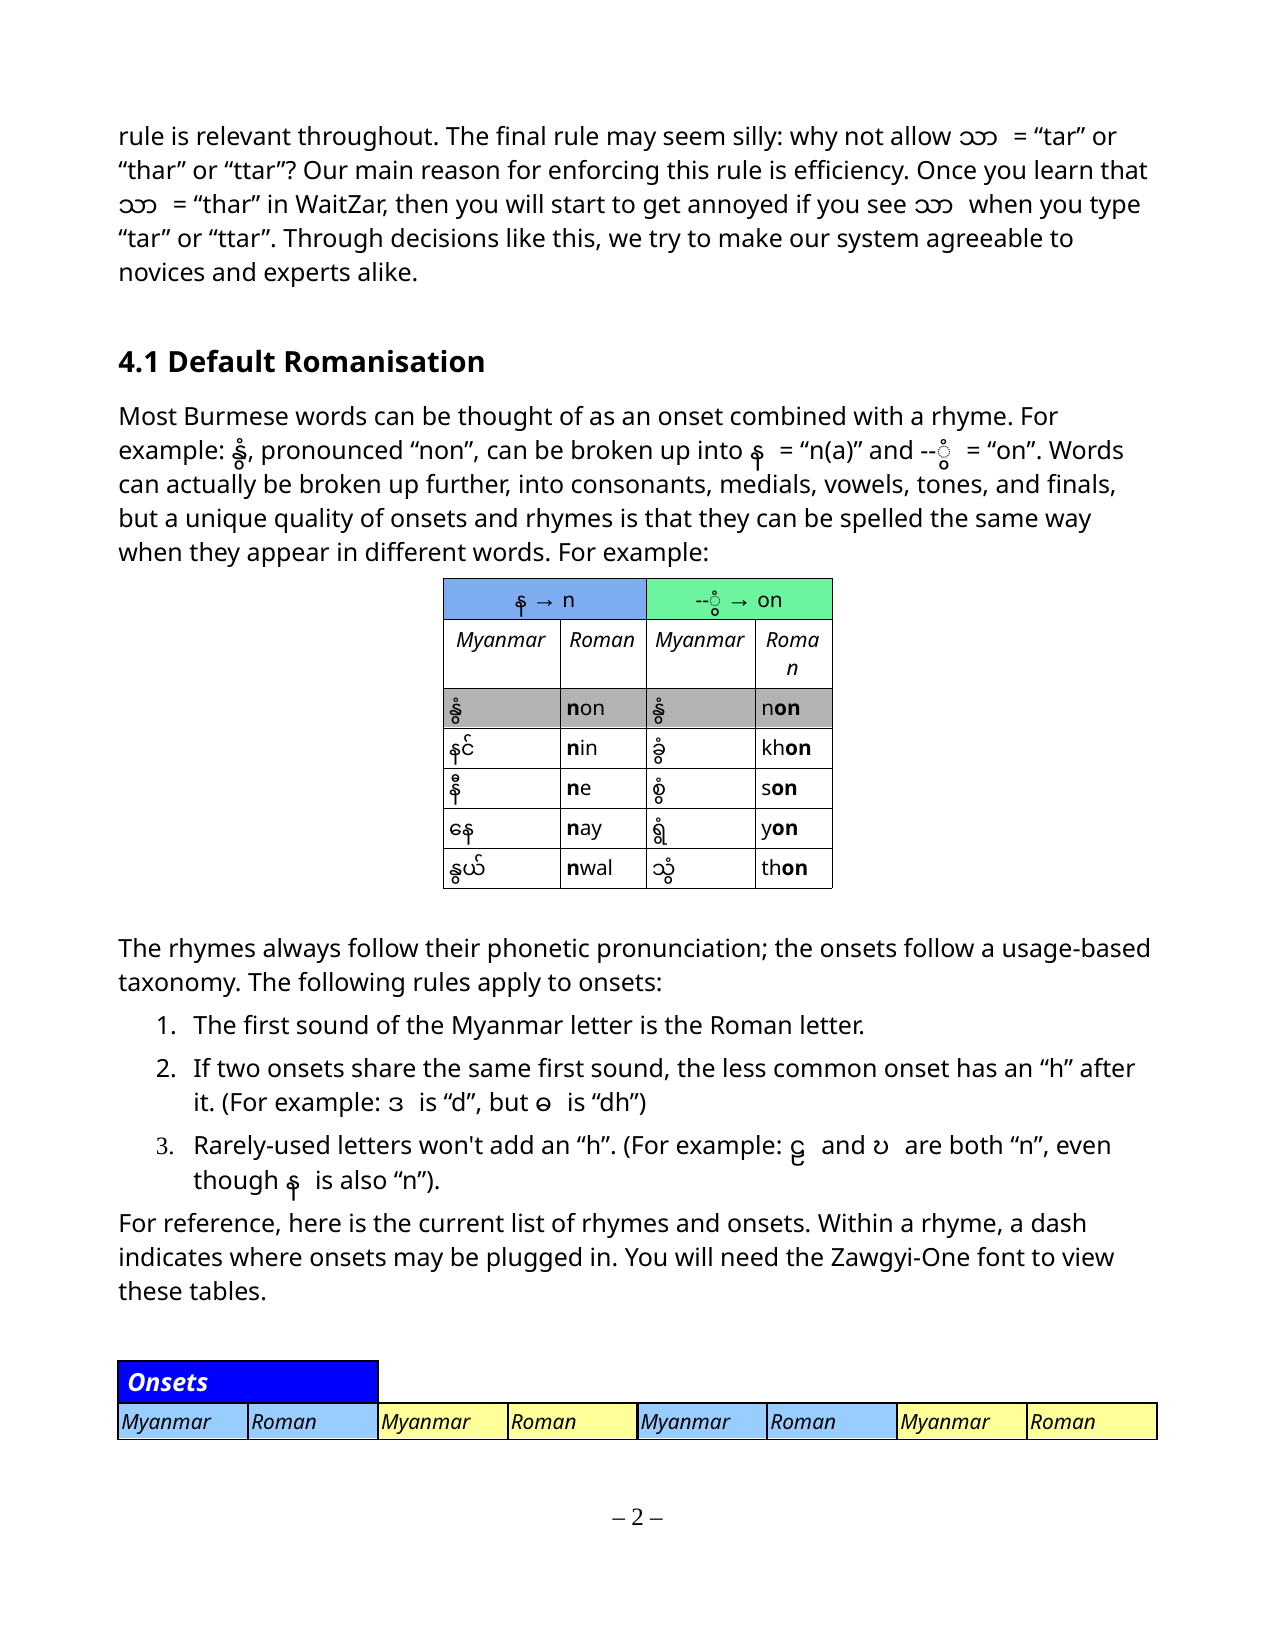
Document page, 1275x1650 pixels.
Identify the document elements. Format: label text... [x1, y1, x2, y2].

table_cell Roman [1028, 1404, 1156, 1438]
table_cell nwal [561, 849, 646, 887]
table_cell non [756, 689, 832, 727]
table_cell စွံ [647, 769, 755, 807]
table_cell thon [756, 849, 832, 887]
list If two onsets share the same first sound, the less common onset has an “h” after it. (For example: ဒ is “d”, but ဓ is “dh”) [156, 1051, 1157, 1119]
table_cell Myanmar [444, 620, 560, 687]
table_cell နင် [444, 729, 560, 767]
text Most Burmese words can be thought of as an onset combined with a rhyme. For example: နွံ, pronounced “non”, can be broken up into န = “n(a)” and --ွံ = “on”. Words can actually be broken up further, into consonants, medials, vowels, tones, and finals, but a unique quality of onsets and rhymes is that they can be spelled the same way when they appear in different words. For example: [118, 398, 1157, 569]
table_header --ွံ → on [647, 579, 832, 619]
table_cell khon [756, 729, 832, 767]
list The first sound of the Myanmar letter is the Roman letter. [156, 1008, 1157, 1042]
table_header [379, 1360, 1157, 1402]
list Rarely-used letters won't add an “h”. (For example: ဠ and ဎ are both “n”, even though န is also “n”). [156, 1128, 1157, 1197]
table_cell Myanmar [647, 620, 755, 687]
table_cell Myanmar [379, 1404, 507, 1438]
table_cell nay [561, 809, 646, 847]
table_cell သွံ [647, 849, 755, 887]
table_cell Roman [768, 1404, 896, 1438]
table_cell နွယ် [444, 849, 560, 887]
table_cell Roman [509, 1404, 636, 1438]
table_cell Roman [756, 620, 832, 687]
table_cell ခွံ [647, 729, 755, 767]
table_cell Myanmar [639, 1404, 766, 1438]
text rule is relevant throughout. The final rule may seem silly: why not allow သာ = “tar” or “thar” or “ttar”? Our main reason for enforcing this rule is efficiency. Once you learn that သာ = “thar” in WaitZar, then you will start to get annoyed if you see သာ when you type “tar” or “ttar”. Through decisions like this, we try to make our system agreeable to novices and experts alike. [118, 118, 1157, 289]
text For reference, here is the current list of rhymes and onsets. Within a rhyme, a dash indicates where onsets may be plugged in. You will need the Zawgyi-One font to view these tables. [118, 1206, 1157, 1308]
table_cell နေ [444, 809, 560, 847]
table_cell son [756, 769, 832, 807]
subtitle 4.1 Default Romanisation [118, 341, 1157, 381]
table_cell Myanmar [898, 1404, 1026, 1438]
text The rhymes always follow their phonetic pronunciation; the onsets follow a usage-based taxonomy. The following rules apply to onsets: [118, 931, 1157, 999]
table_header Onsets [119, 1362, 377, 1402]
table_cell နွံ [647, 689, 755, 727]
table_cell နီ [444, 769, 560, 807]
table_cell Roman [561, 620, 646, 687]
table_cell Roman [249, 1404, 377, 1438]
table_cell ne [561, 769, 646, 807]
table_cell နွံ [444, 689, 560, 727]
table_cell non [561, 689, 646, 727]
table_header န → n [444, 579, 646, 619]
table_cell yon [756, 809, 832, 847]
table_cell ရွံ [647, 809, 755, 847]
table_cell Myanmar [119, 1404, 247, 1438]
table_cell nin [561, 729, 646, 767]
